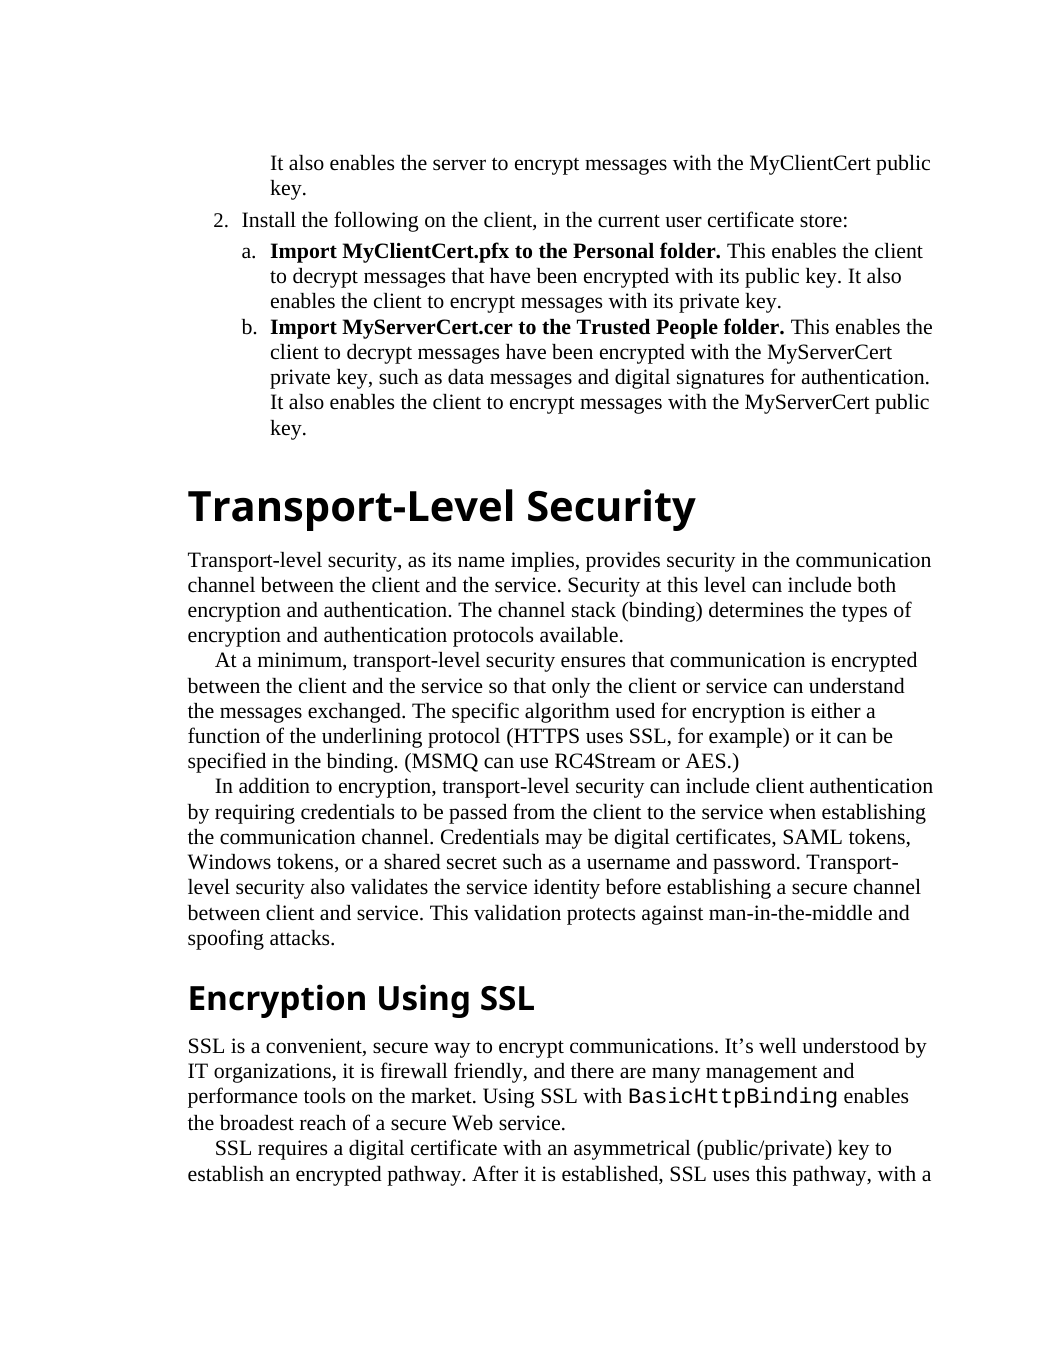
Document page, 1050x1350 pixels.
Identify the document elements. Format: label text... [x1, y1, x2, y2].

text It also enables the server to encrypt messages with the MyClientCert public key. [241, 150, 937, 200]
text Transport-Level Security [187, 477, 937, 534]
list Install the following on the client, in the current user certificate store: [213, 207, 937, 232]
text Encryption Using SSL [187, 975, 937, 1020]
text a. Import MyClientCert.pfx to the Personal folder. This enables the client to decrypt messages that have been encrypted with its public key. It also enables the client to encrypt messages with its private key. [241, 238, 937, 314]
text At a minimum, transport-level security ensures that communication is encrypted between the client and the service so that only the client or service can understand the messages exchanged. The specific algorithm used for encryption is either a function of the underlining protocol (HTTPS uses SSL, for example) or it can be specified in the binding. (MSMQ can use RC4Stream or AES.) [187, 647, 937, 773]
text SSL is a convenient, secure way to encrypt communications. It’s well understood by IT organizations, it is firewall friendly, and there are many management and performance tools on the market. Using SSL with BasicHttpBinding enables the broadest reach of a secure Web service. [187, 1033, 937, 1135]
text b. Import MyServerCert.cer to the Trusted People folder. This enables the client to decrypt messages have been encrypted with the MyServerCert private key, such as data messages and digital signatures for authentication. It also enables the client to encrypt messages with the MyServerCert public key. [241, 314, 937, 440]
text In addition to encryption, transport-level security can include client authentication by requiring credentials to be passed from the client to the service when establishing the communication channel. Credentials may be digital certificates, SAML tokens, Windows tokens, or a shared secret such as a username and password. Transport-level security also validates the service identity before establishing a secure channel between client and service. This validation protects against man-in-the-middle and spoofing attacks. [187, 773, 937, 950]
text Transport-level security, as its name implies, provides security in the communication channel between the client and the service. Security at this level can include both encryption and authentication. The channel stack (binding) determines the types of encryption and authentication protocols available. [187, 547, 937, 647]
text SSL requires a digital certificate with an asymmetrical (public/private) key to establish an encrypted pathway. After it is established, SSL uses this pathway, with a [187, 1135, 937, 1186]
